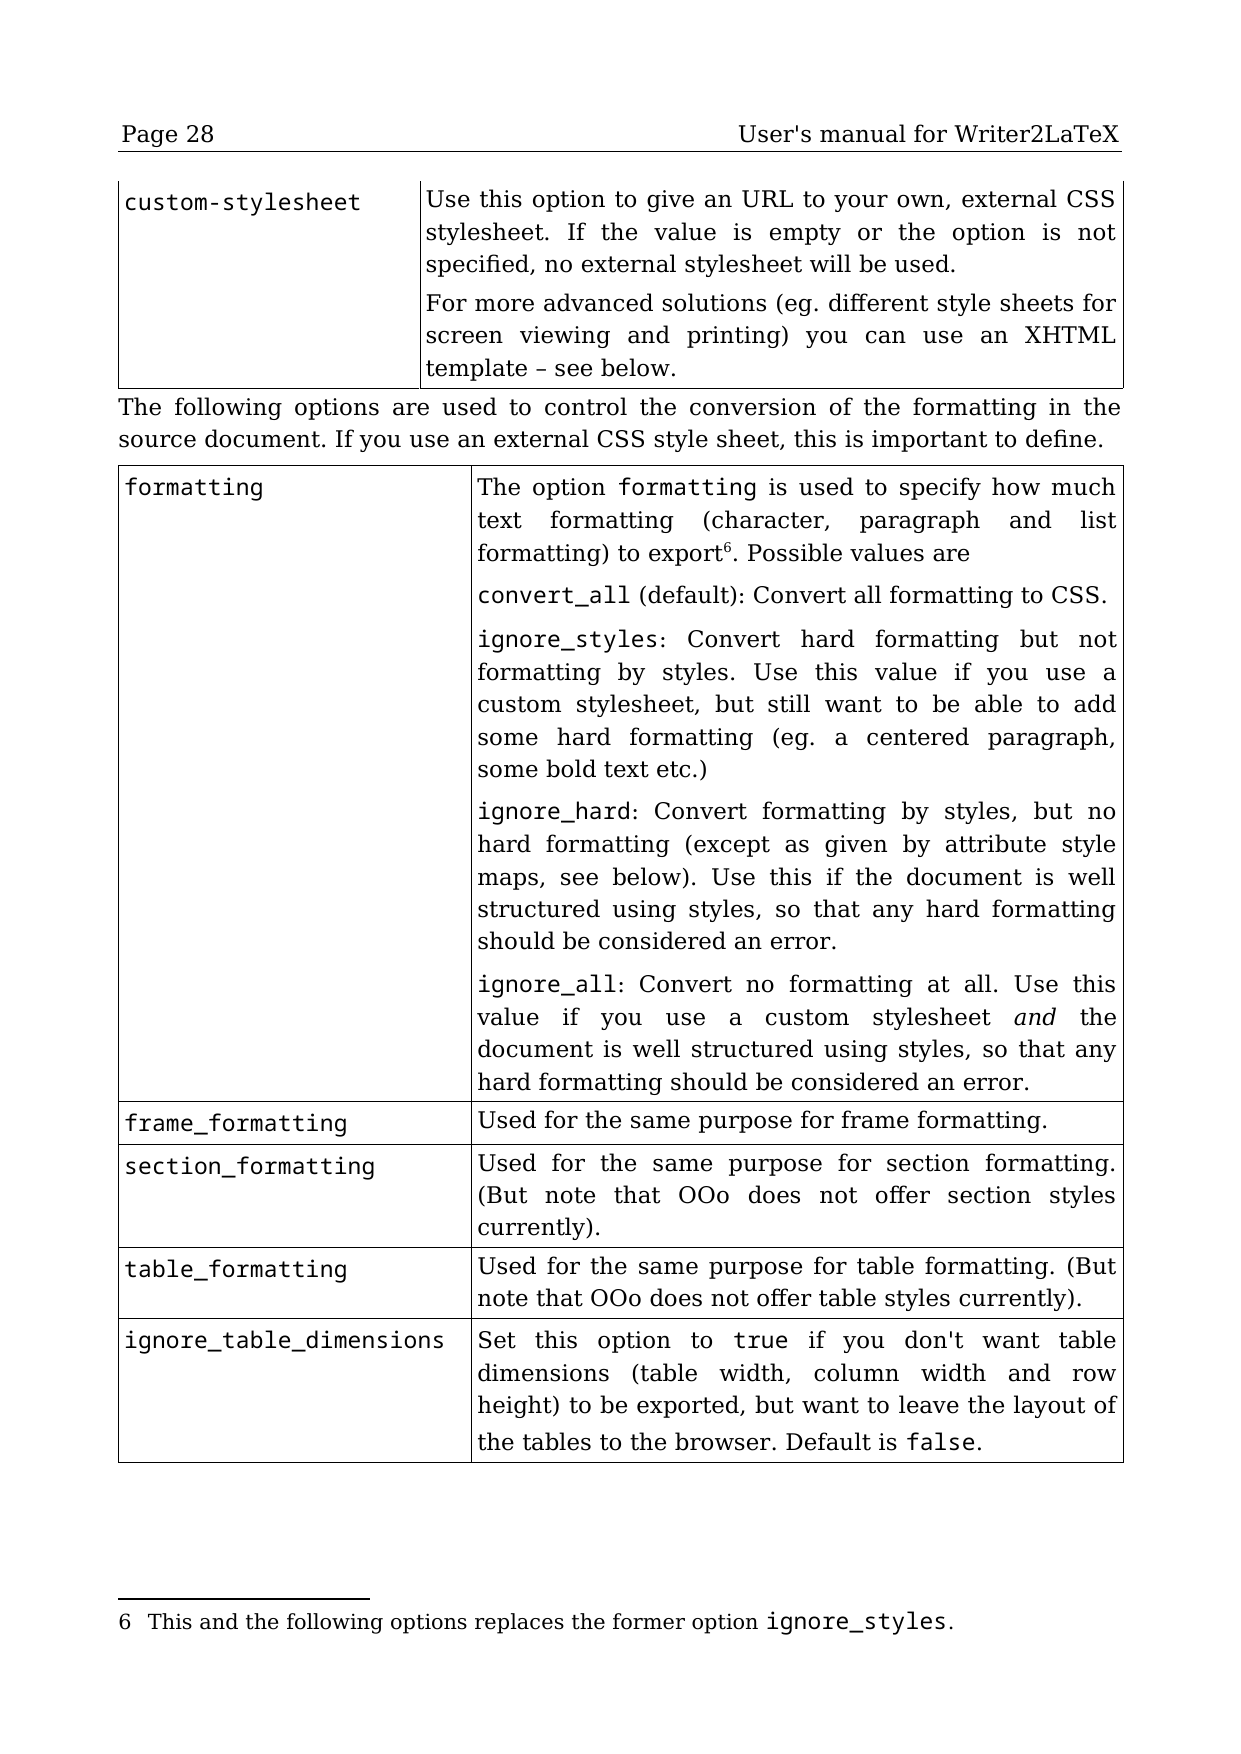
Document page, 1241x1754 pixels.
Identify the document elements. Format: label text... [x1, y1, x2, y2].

table_cell table_formatting [119, 1248, 471, 1318]
table_cell ignore_table_dimensions [119, 1319, 471, 1462]
table_header formatting [119, 466, 471, 1101]
table_cell Set this option to true if you don't want table dimensions (table width, column width and row height) to be exported, but want to leave the layout of the tables to the browser. Default is false. [472, 1319, 1123, 1462]
table_cell section_formatting [119, 1145, 471, 1247]
table_cell Used for the same purpose for section formatting. (But note that OOo does not offer section styles currently). [472, 1145, 1123, 1247]
table_cell Used for the same purpose for table formatting. (But note that OOo does not offer table styles currently). [472, 1248, 1123, 1318]
table_cell Used for the same purpose for frame formatting. [472, 1102, 1123, 1144]
table_cell Use this option to give an URL to your own, external CSS stylesheet. If the value is empty or the option is not specified, no external stylesheet will be used. For more advanced solutions (eg. different style sheets for screen viewing and printing) you can use an XHTML template – see below. [421, 181, 1123, 388]
table_cell custom-stylesheet [119, 181, 419, 388]
table_cell frame_formatting [119, 1102, 471, 1144]
text The following options are used to control the conversion of the formatting in the source document. If you use an external CSS style sheet, this is important to define. [118, 393, 1122, 453]
table_header The option formatting is used to specify how much text formatting (character, paragraph and list formatting) to export. Possible values are convert_all (default): Convert all formatting to CSS. ignore_styles: Convert hard formatting but not formatting by styles. Use this value if you use a custom stylesheet, but still want to be able to add some hard formatting (eg. a centered paragraph, some bold text etc.) ignore_hard: Convert formatting by styles, but no hard formatting (except as given by attribute style maps, see below). Use this if the document is well structured using styles, so that any hard formatting should be considered an error. ignore_all: Convert no formatting at all. Use this value if you use a custom stylesheet and the document is well structured using styles, so that any hard formatting should be considered an error. [472, 466, 1123, 1101]
